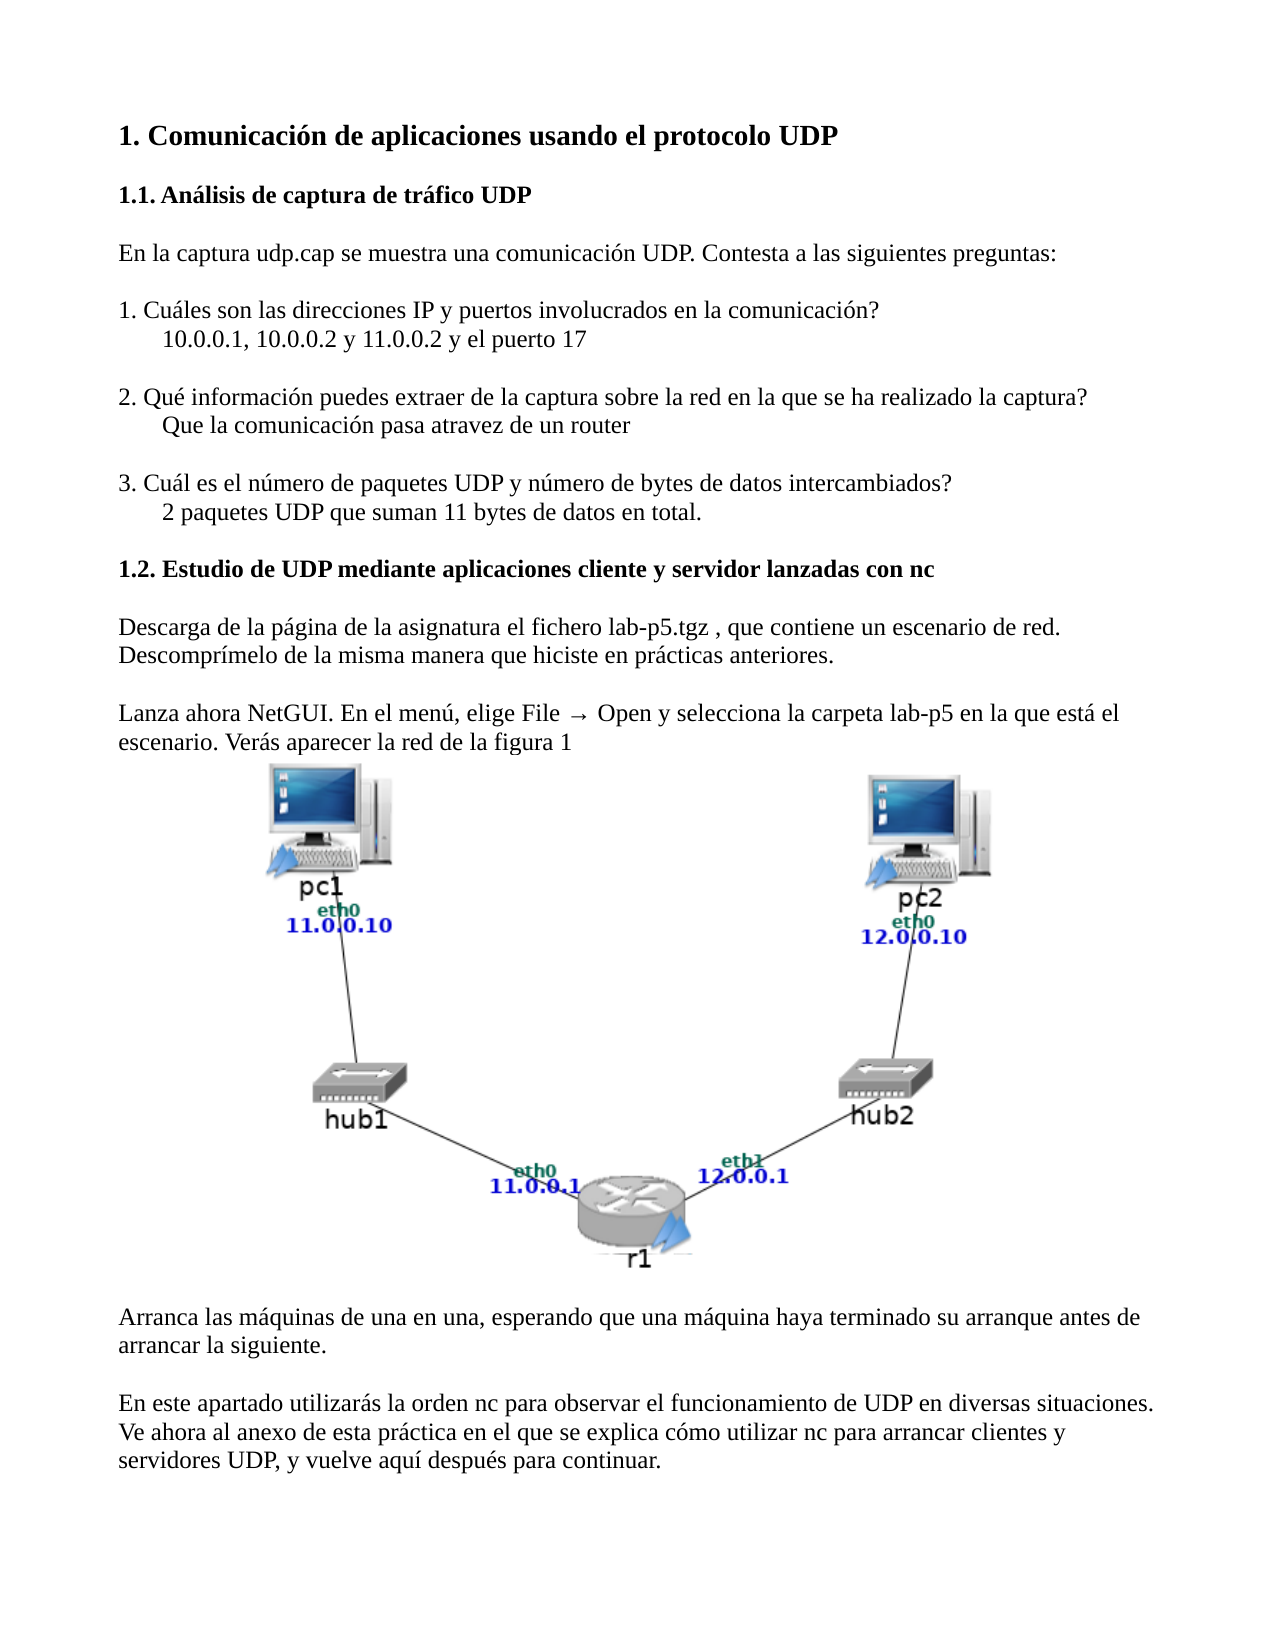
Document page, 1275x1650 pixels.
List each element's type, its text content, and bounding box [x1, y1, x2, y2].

text Descarga de la página de la asignatura el fichero lab-p5.tgz , que contiene un escenario de red. Descomprímelo de la misma manera que hiciste en prácticas anteriores. [118, 612, 1157, 669]
text 10.0.0.1, 10.0.0.2 y 11.0.0.2 y el puerto 17 [118, 324, 1157, 353]
text 1.2. Estudio de UDP mediante aplicaciones cliente y servidor lanzadas con nc [118, 554, 1157, 583]
picture [247, 755, 1028, 1285]
text 3. Cuál es el número de paquetes UDP y número de bytes de datos intercambiados? [118, 468, 1157, 497]
text 1. Cuáles son las direcciones IP y puertos involucrados en la comunicación? [118, 295, 1157, 324]
text 1.1. Análisis de captura de tráfico UDP [118, 180, 1157, 209]
text En la captura udp.cap se muestra una comunicación UDP. Contesta a las siguientes preguntas: [118, 238, 1157, 267]
text Que la comunicación pasa atravez de un router [118, 410, 1157, 439]
text En este apartado utilizarás la orden nc para observar el funcionamiento de UDP en diversas situaciones. Ve ahora al anexo de esta práctica en el que se explica cómo utilizar nc para arrancar clientes y servidores UDP, y vuelve aquí después para continuar. [118, 1388, 1157, 1474]
text 1. Comunicación de aplicaciones usando el protocolo UDP [118, 118, 1157, 152]
text Arranca las máquinas de una en una, esperando que una máquina haya terminado su arranque antes de arrancar la siguiente. [118, 1302, 1157, 1359]
text 2 paquetes UDP que suman 11 bytes de datos en total. [118, 497, 1157, 525]
text Lanza ahora NetGUI. En el menú, elige File → Open y selecciona la carpeta lab-p5 en la que está el escenario. Verás aparecer la red de la figura 1 [118, 698, 1157, 755]
text 2. Qué información puedes extraer de la captura sobre la red en la que se ha realizado la captura? [118, 382, 1157, 410]
